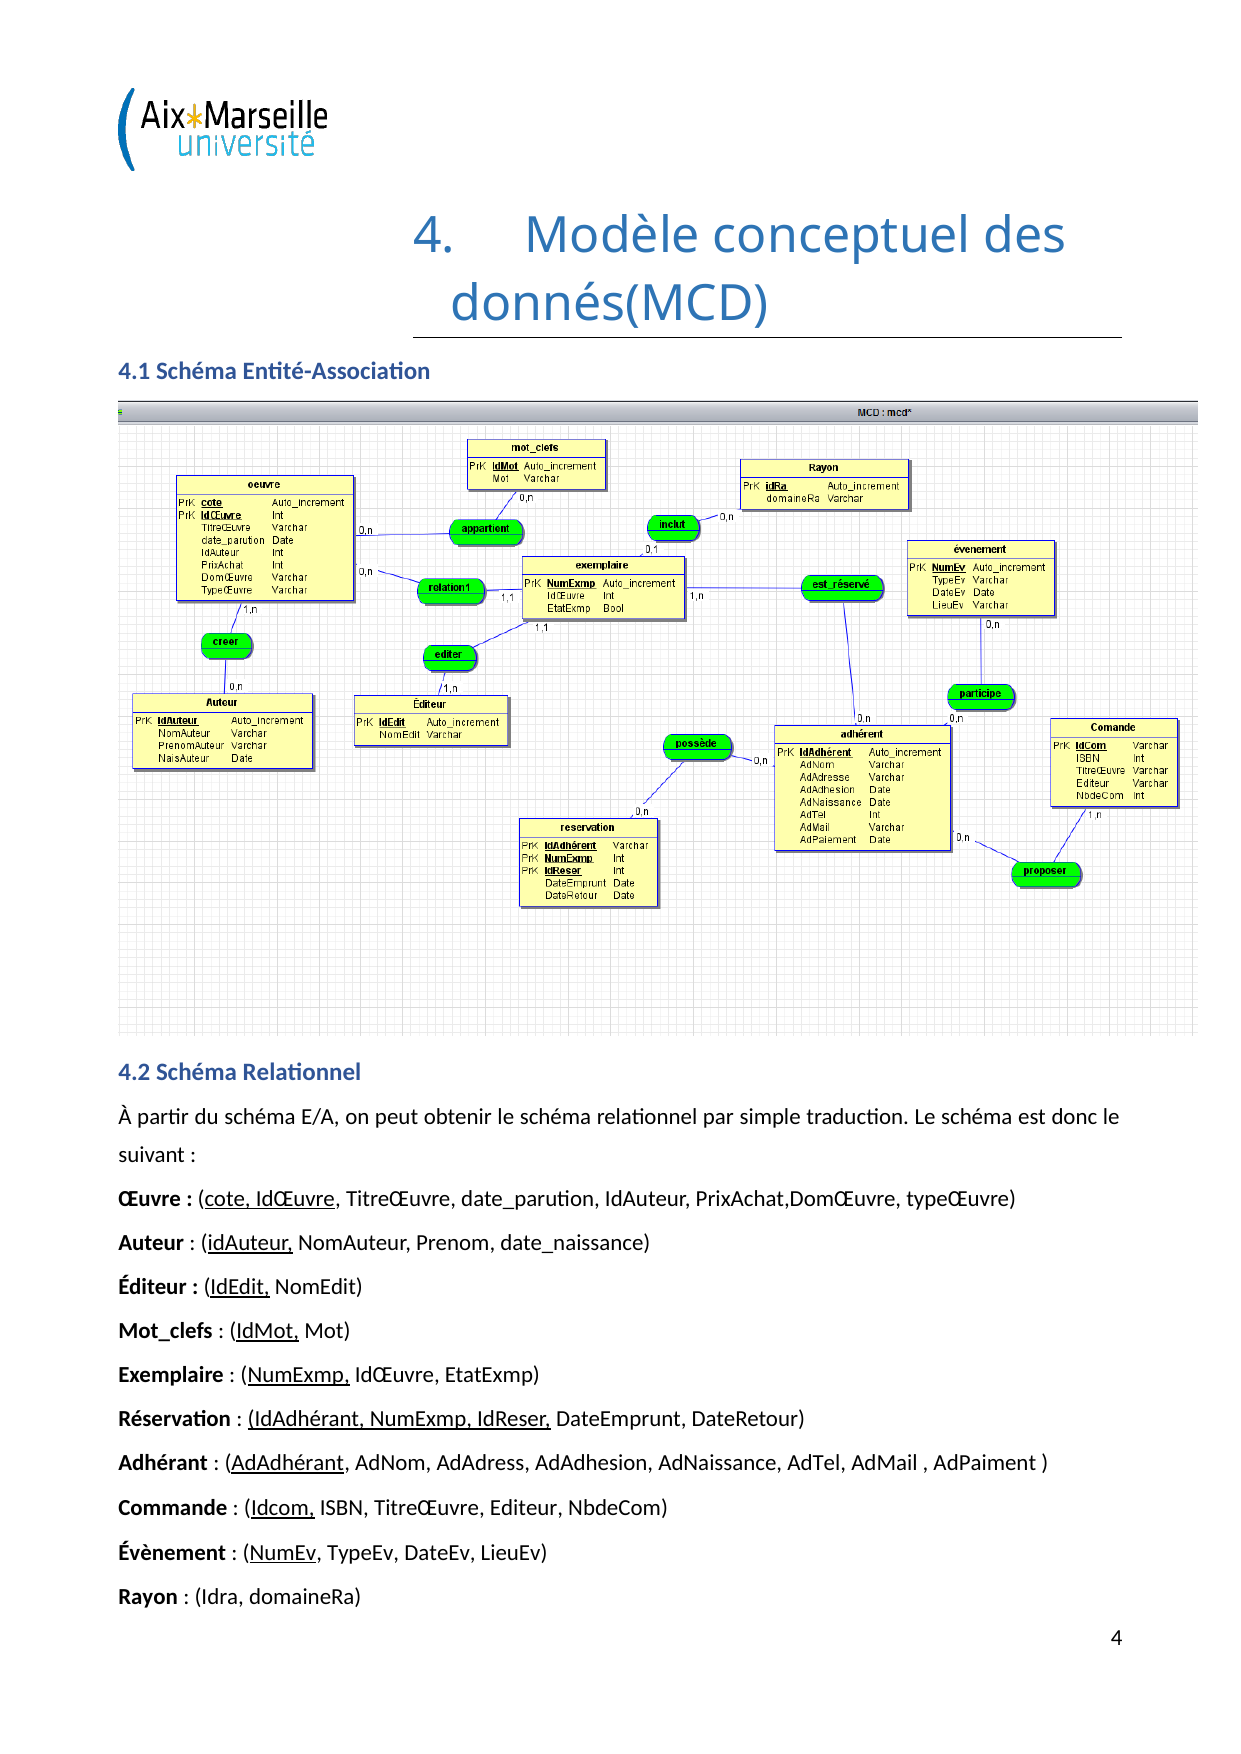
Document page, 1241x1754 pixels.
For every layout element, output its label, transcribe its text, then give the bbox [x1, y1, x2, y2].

text Réservation : (IdAdhérant, NumExmp, IdReser, DateEmprunt, DateRetour) [118, 1404, 1122, 1432]
text Exemplaire : (NumExmp, IdŒuvre, EtatExmp) [118, 1360, 1122, 1388]
text Adhérant : (AdAdhérant, AdNom, AdAdress, AdAdhesion, AdNaissance, AdTel, AdMail , AdPaiment ) [118, 1448, 1122, 1476]
text Éditeur : (IdEdit, NomEdit) [118, 1272, 1122, 1300]
text À partir du schéma E/A, on peut obtenir le schéma relationnel par simple traduction. Le schéma est donc le suivant : [118, 1102, 1122, 1168]
text Mot_clefs : (IdMot, Mot) [118, 1316, 1122, 1344]
text Auteur : (idAuteur, NomAuteur, Prenom, date_naissance) [118, 1228, 1122, 1256]
subtitle 4.2 Schéma Relationnel [118, 1056, 1122, 1087]
text Évènement : (NumEv, TypeEv, DateEv, LieuEv) [118, 1538, 1122, 1566]
text Rayon : (Idra, domaineRa) [118, 1582, 1122, 1610]
text Œuvre : (cote, IdŒuvre, TitreŒuvre, date_parution, IdAuteur, PrixAchat,DomŒuvre, typeŒuvre) [118, 1184, 1122, 1212]
text Commande : (Idcom, ISBN, TitreŒuvre, Editeur, NbdeCom) [118, 1493, 1122, 1521]
subtitle 4.1 Schéma Entité-Association [118, 355, 1122, 386]
subtitle Modèle conceptuel des donnés(MCD) [413, 199, 1122, 337]
picture [118, 88, 327, 171]
picture [118, 400, 1198, 1036]
